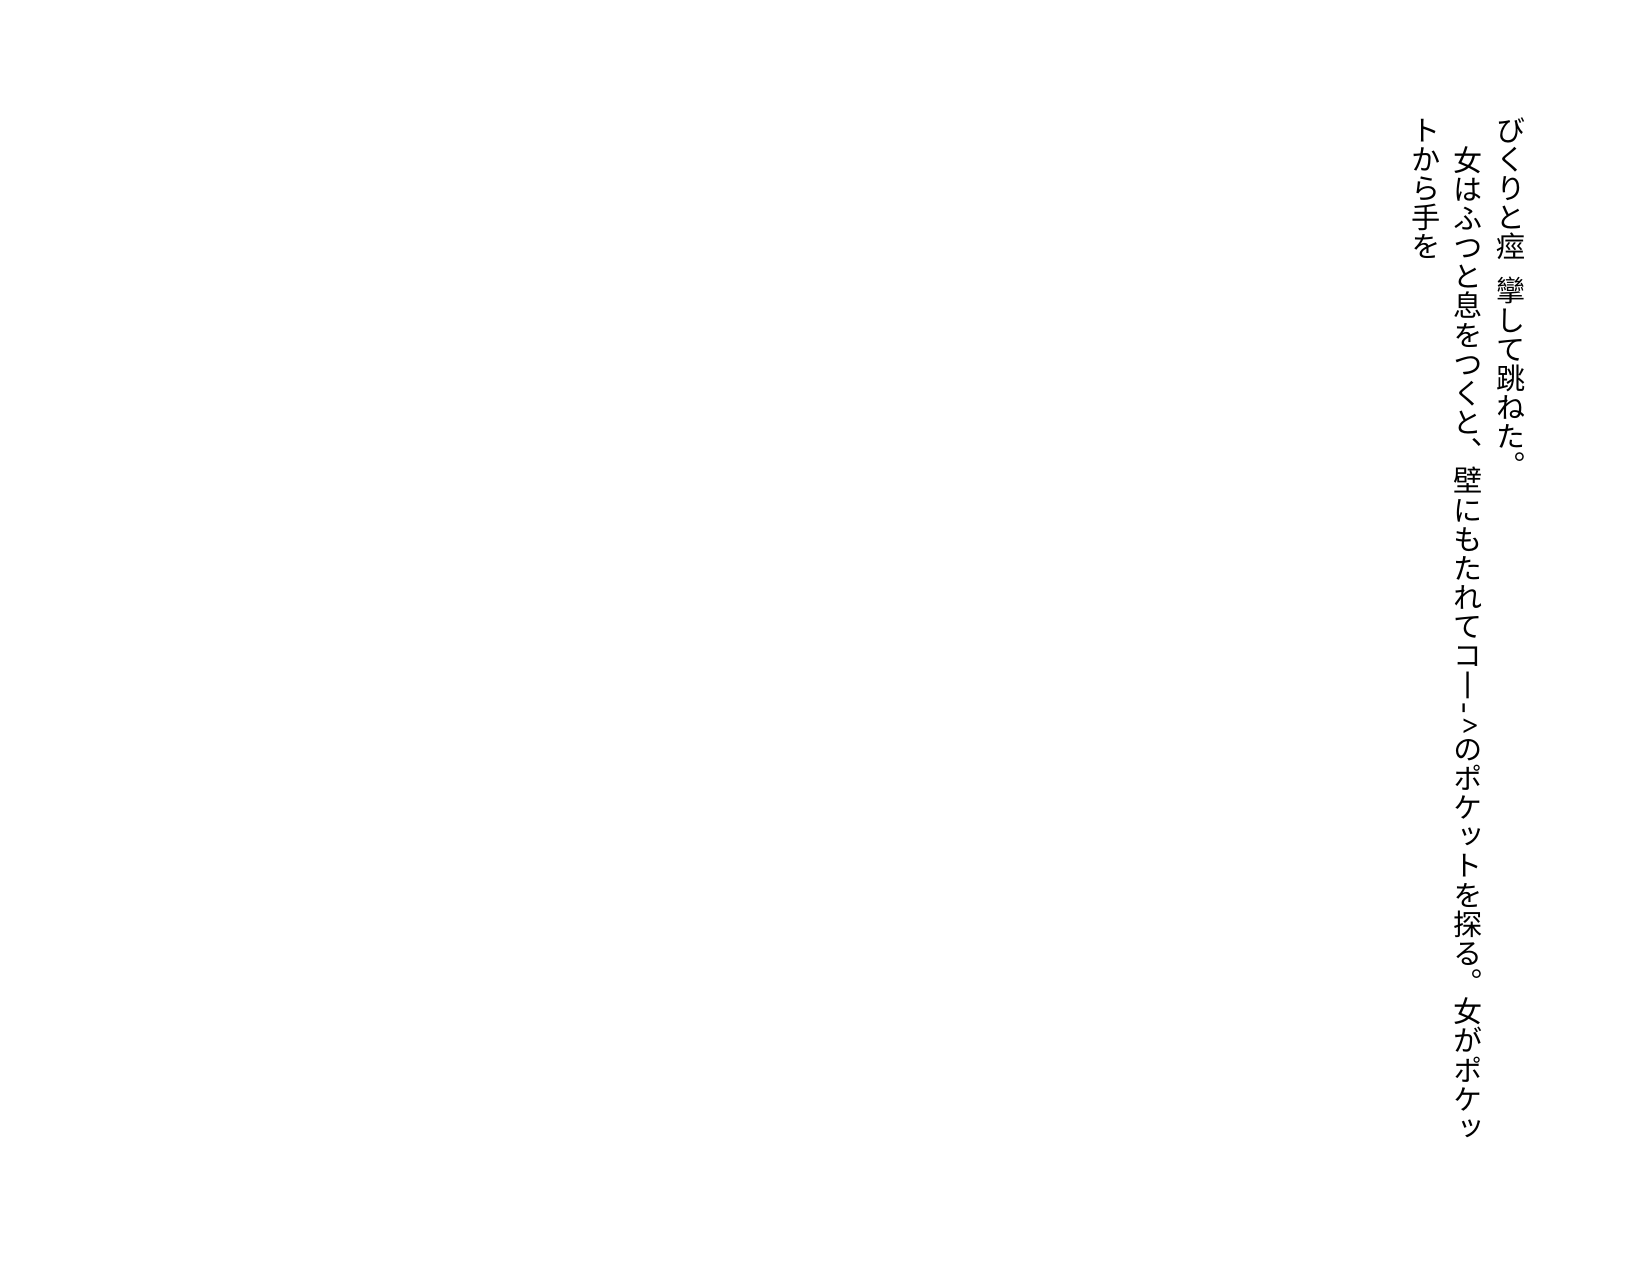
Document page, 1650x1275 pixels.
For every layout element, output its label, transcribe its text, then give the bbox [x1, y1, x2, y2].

text 女はふつと息をつくと、壁にもたれてコ丨-^のポケットを探る。女がポケットから手を [1405, 115, 1489, 1157]
text びくりと痙 攣して跳ねた。 [1489, 115, 1532, 1157]
